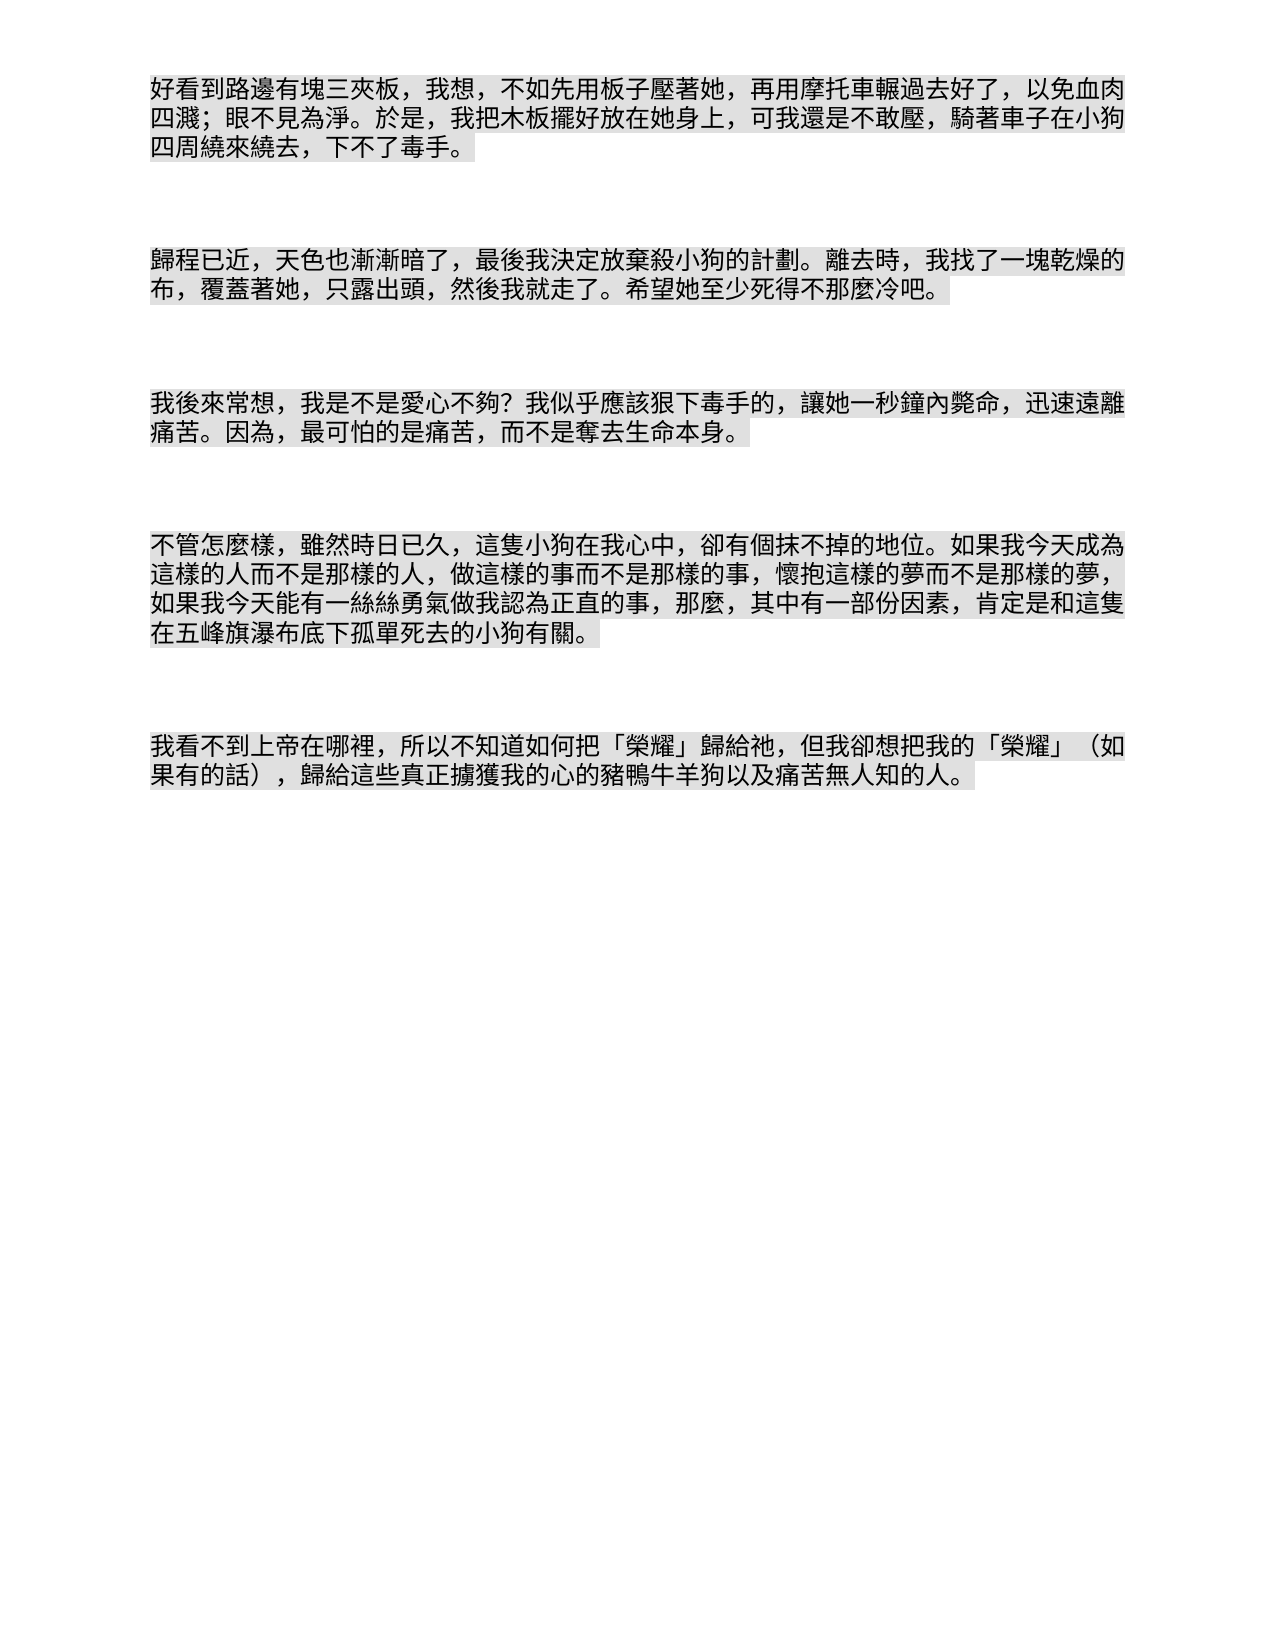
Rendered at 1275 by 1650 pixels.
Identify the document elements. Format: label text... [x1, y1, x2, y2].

text 我後來常想，我是不是愛心不夠？我似乎應該狠下毒手的，讓她一秒鐘內斃命，迅速遠離痛苦。因為，最可怕的是痛苦，而不是奪去生命本身。 [150, 389, 1125, 447]
text 歸程已近，天色也漸漸暗了，最後我決定放棄殺小狗的計劃。離去時，我找了一塊乾燥的布，覆蓋著她，只露出頭，然後我就走了。希望她至少死得不那麼冷吧。 [150, 247, 1125, 305]
text 我看不到上帝在哪裡，所以不知道如何把「榮耀」歸給祂，但我卻想把我的「榮耀」（如果有的話），歸給這些真正擄獲我的心的豬鴨牛羊狗以及痛苦無人知的人。 [150, 732, 1125, 790]
text 不管怎麼樣，雖然時日已久，這隻小狗在我心中，卻有個抹不掉的地位。如果我今天成為這樣的人而不是那樣的人，做這樣的事而不是那樣的事，懷抱這樣的夢而不是那樣的夢，如果我今天能有一絲絲勇氣做我認為正直的事，那麼，其中有一部份因素，肯定是和這隻在五峰旗瀑布底下孤單死去的小狗有關。 [150, 531, 1125, 648]
text 好看到路邊有塊三夾板，我想，不如先用板子壓著她，再用摩托車輾過去好了，以免血肉四濺；眼不見為淨。於是，我把木板擺好放在她身上，可我還是不敢壓，騎著車子在小狗四周繞來繞去，下不了毒手。 [150, 75, 1125, 162]
